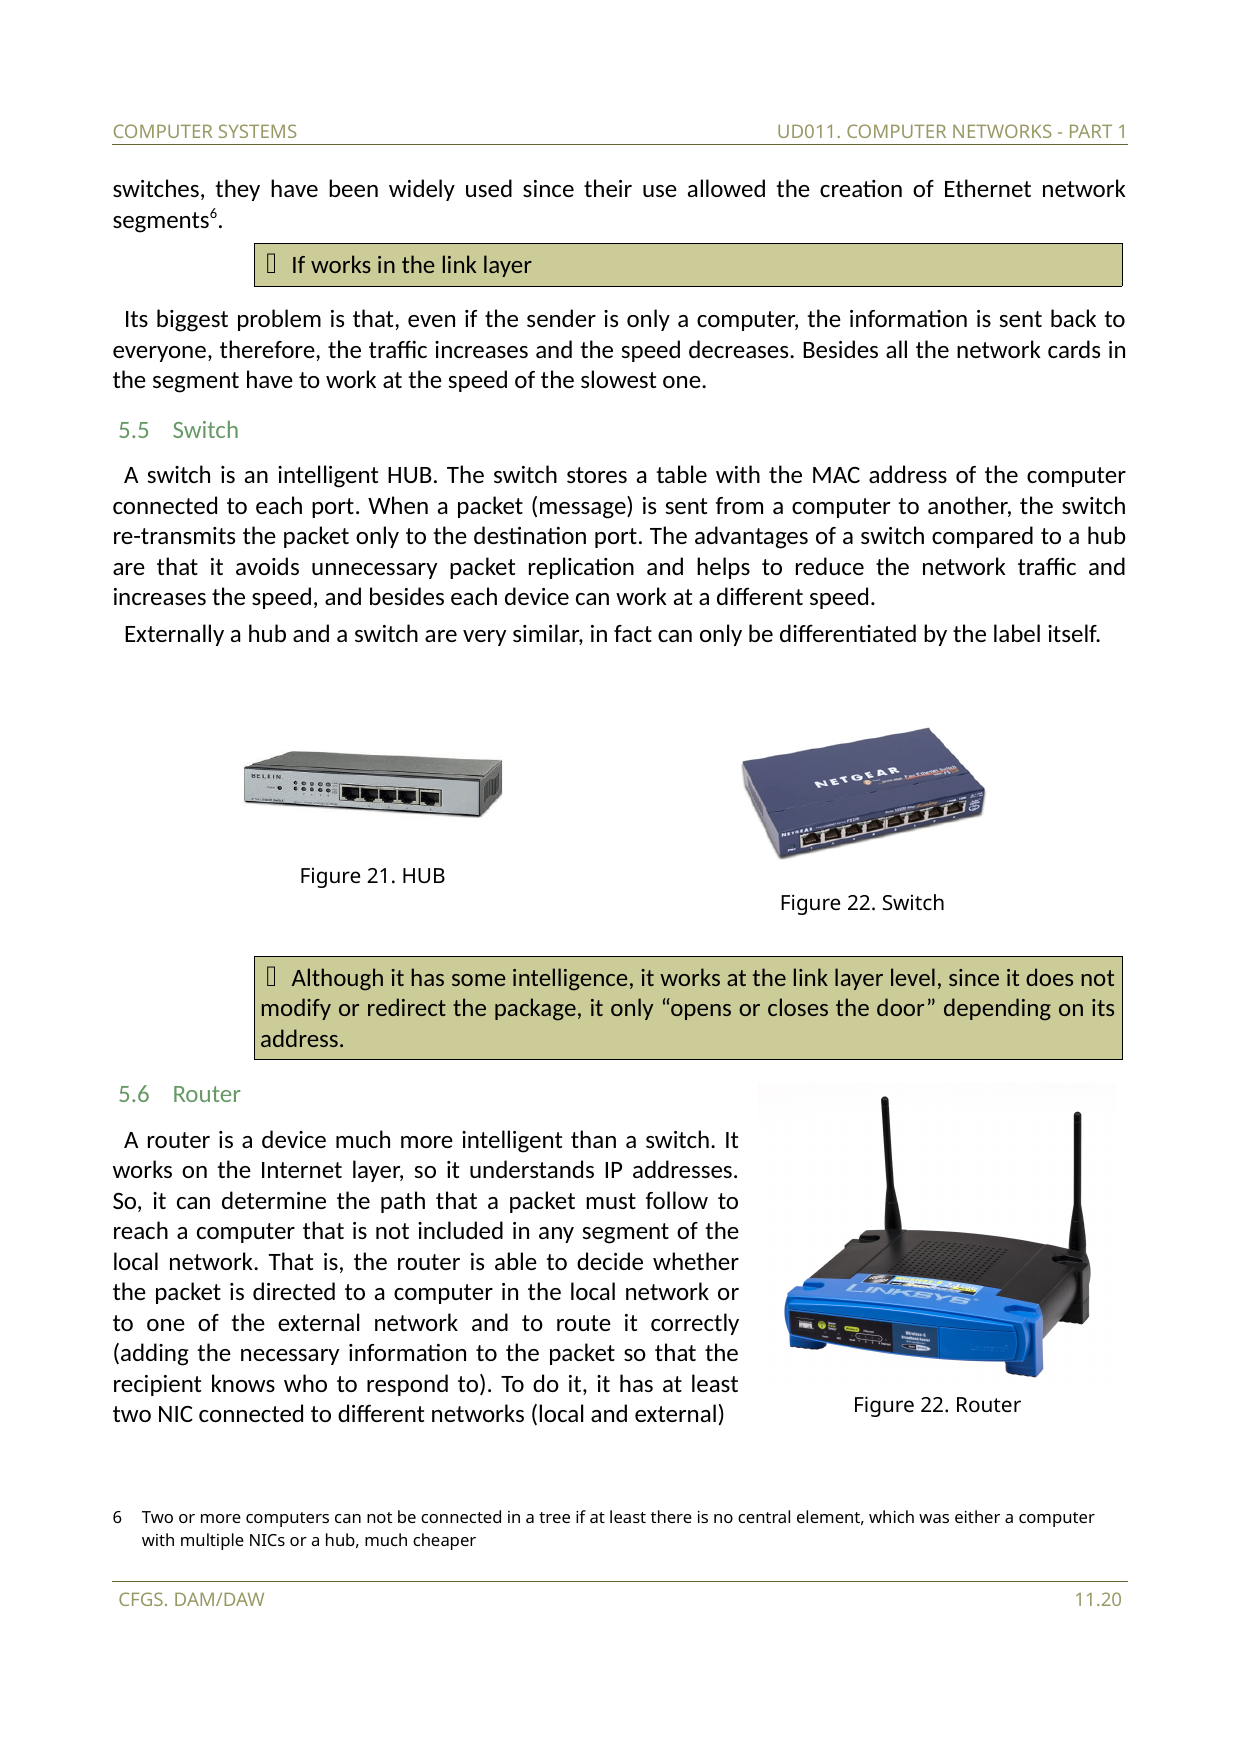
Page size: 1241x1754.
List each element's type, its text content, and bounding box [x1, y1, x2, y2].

picture [722, 693, 1003, 888]
text Figure 21. HUB [242, 862, 503, 890]
text Figure 22. Router [758, 1391, 1116, 1419]
text A router is a device much more intelligent than a switch. It works on the Internet layer, so it understands IP addresses. So, it can determine the path that a packet must follow to reach a computer that is not included in any segment of the local network. That is, the router is able to decide whether the packet is directed to a computer in the local network or to one of the external network and to route it correctly (adding the necessary information to the packet so that the recipient knows who to respond to). To do it, it has at least two NIC connected to different networks (local and external) [112, 1124, 1128, 1434]
picture [758, 1083, 1116, 1391]
text Its biggest problem is that, even if the sender is only a computer, the information is sent back to everyone, therefore, the traffic increases and the speed decreases. Besides all the network cards in the segment have to work at the speed of the slowest one. [112, 303, 1128, 395]
text Figure 22. Switch [723, 888, 1002, 916]
subtitle Switch [112, 414, 1128, 444]
text  Although it has some intelligence, it works at the link layer level, since it does not modify or redirect the package, it only “opens or closes the door” depending on its address. [255, 957, 1122, 1059]
text  If works in the link layer [255, 244, 1122, 286]
text Two or more computers can not be connected in a tree if at least there is no central element, which was either a computer with multiple NICs or a hub, much cheaper [112, 1506, 1128, 1551]
text Externally a hub and a switch are very similar, in fact can only be differentiated by the label itself. [112, 618, 1128, 649]
subtitle Router [112, 1078, 1128, 1109]
text switches, they have been widely used since their use allowed the creation of Ethernet network segments. [112, 173, 1128, 234]
picture [242, 707, 503, 862]
text A switch is an intelligent HUB. The switch stores a table with the MAC address of the computer connected to each port. When a packet (message) is sent from a computer to another, the switch re-transmits the packet only to the destination port. The advantages of a switch compared to a hub are that it avoids unnecessary packet replication and helps to reduce the network traffic and increases the speed, and besides each device can work at a different speed. [112, 459, 1128, 612]
